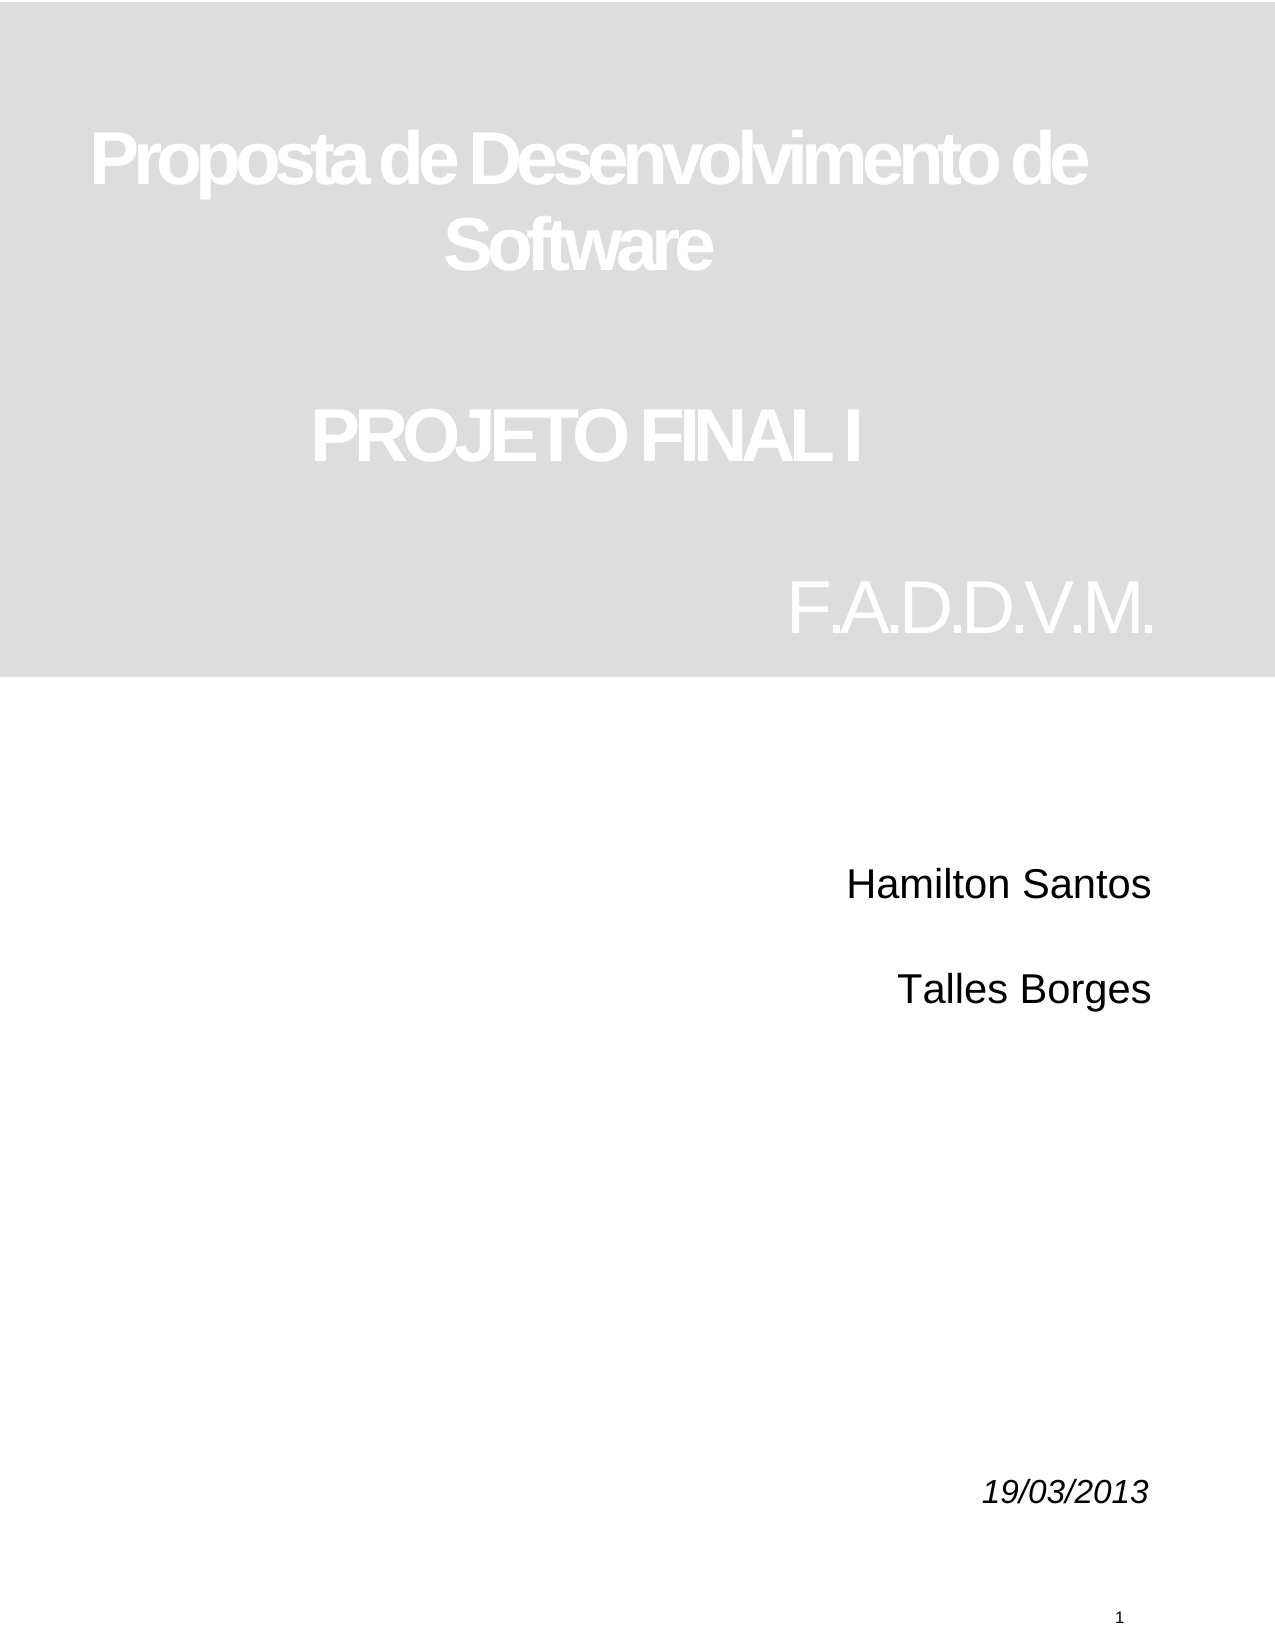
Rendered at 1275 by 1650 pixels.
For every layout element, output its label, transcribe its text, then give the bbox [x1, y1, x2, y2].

text F.A.D.D.V.M. [15, 563, 1165, 649]
text Proposta de Desenvolvimento de Software [15, 114, 1165, 286]
text Hamilton Santos [148, 859, 1152, 907]
text PROJETO FINAL I [15, 391, 1165, 477]
text Talles Borges [148, 965, 1152, 1013]
text 19/03/2013 [148, 1473, 1152, 1511]
